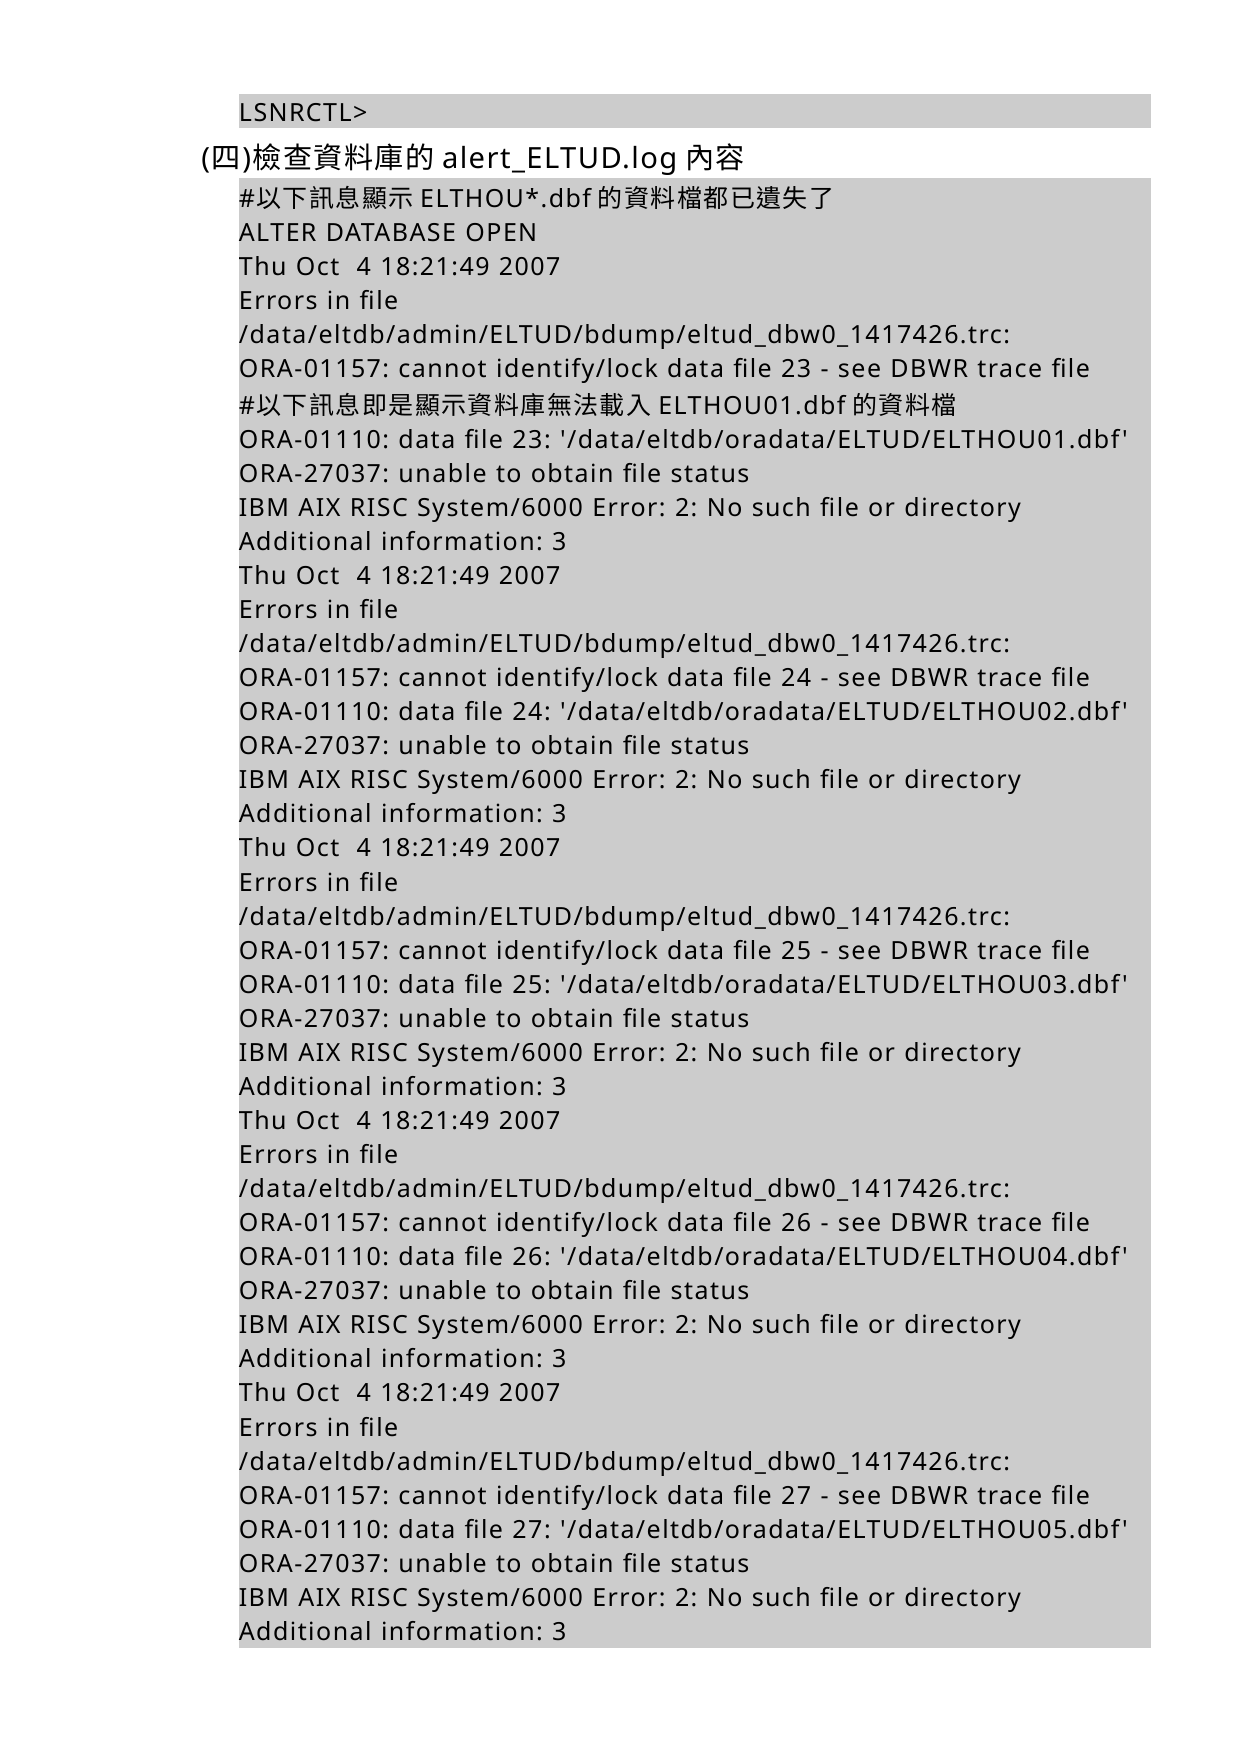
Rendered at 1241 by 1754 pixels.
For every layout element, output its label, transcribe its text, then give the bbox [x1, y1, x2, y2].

text Thu Oct 4 18:21:49 2007 [239, 830, 1151, 864]
text Errors in file /data/eltdb/admin/ELTUD/bdump/eltud_dbw0_1417426.trc: [239, 864, 1151, 932]
text Additional information: 3 [239, 1341, 1151, 1375]
text Thu Oct 4 18:21:49 2007 [239, 558, 1151, 592]
text ORA-01157: cannot identify/lock data file 27 - see DBWR trace file [239, 1477, 1151, 1511]
text Errors in file /data/eltdb/admin/ELTUD/bdump/eltud_dbw0_1417426.trc: [239, 283, 1151, 351]
text Errors in file /data/eltdb/admin/ELTUD/bdump/eltud_dbw0_1417426.trc: [239, 592, 1151, 660]
text ORA-01110: data file 23: '/data/eltdb/oradata/ELTUD/ELTHOU01.dbf' [239, 421, 1151, 455]
text ORA-01157: cannot identify/lock data file 24 - see DBWR trace file [239, 660, 1151, 694]
text Thu Oct 4 18:21:49 2007 [239, 249, 1151, 283]
text ORA-01110: data file 27: '/data/eltdb/oradata/ELTUD/ELTHOU05.dbf' [239, 1511, 1151, 1545]
text Additional information: 3 [239, 1613, 1151, 1648]
text Thu Oct 4 18:21:49 2007 [239, 1103, 1151, 1137]
text Errors in file /data/eltdb/admin/ELTUD/bdump/eltud_dbw0_1417426.trc: [239, 1137, 1151, 1205]
text IBM AIX RISC System/6000 Error: 2: No such file or directory [239, 1307, 1151, 1341]
text LSNRCTL> [239, 94, 1151, 128]
text Additional information: 3 [239, 1068, 1151, 1103]
text IBM AIX RISC System/6000 Error: 2: No such file or directory [239, 762, 1151, 796]
text ORA-01157: cannot identify/lock data file 25 - see DBWR trace file [239, 932, 1151, 966]
text ORA-27037: unable to obtain file status [239, 1000, 1151, 1034]
text #以下訊息顯示ELTHOU*.dbf的資料檔都已遺失了 [239, 178, 1151, 215]
text ORA-01157: cannot identify/lock data file 23 - see DBWR trace file [239, 351, 1151, 385]
text ORA-27037: unable to obtain file status [239, 1545, 1151, 1579]
text IBM AIX RISC System/6000 Error: 2: No such file or directory [239, 1579, 1151, 1613]
text ORA-01157: cannot identify/lock data file 26 - see DBWR trace file [239, 1205, 1151, 1239]
text ORA-27037: unable to obtain file status [239, 1273, 1151, 1307]
text Thu Oct 4 18:21:49 2007 [239, 1375, 1151, 1409]
text IBM AIX RISC System/6000 Error: 2: No such file or directory [239, 1034, 1151, 1068]
text ORA-01110: data file 24: '/data/eltdb/oradata/ELTUD/ELTHOU02.dbf' [239, 694, 1151, 728]
text ORA-01110: data file 26: '/data/eltdb/oradata/ELTUD/ELTHOU04.dbf' [239, 1239, 1151, 1273]
text Additional information: 3 [239, 796, 1151, 830]
text ORA-27037: unable to obtain file status [239, 728, 1151, 762]
text Errors in file /data/eltdb/admin/ELTUD/bdump/eltud_dbw0_1417426.trc: [239, 1409, 1151, 1477]
text Additional information: 3 [239, 523, 1151, 558]
text #以下訊息即是顯示資料庫無法載入ELTHOU01.dbf的資料檔 [239, 385, 1151, 421]
text ORA-01110: data file 25: '/data/eltdb/oradata/ELTUD/ELTHOU03.dbf' [239, 966, 1151, 1000]
text ORA-27037: unable to obtain file status [239, 455, 1151, 489]
text IBM AIX RISC System/6000 Error: 2: No such file or directory [239, 489, 1151, 523]
list 檢查資料庫的alert_ELTUD.log內容 [201, 128, 1151, 178]
text ALTER DATABASE OPEN [239, 215, 1151, 249]
